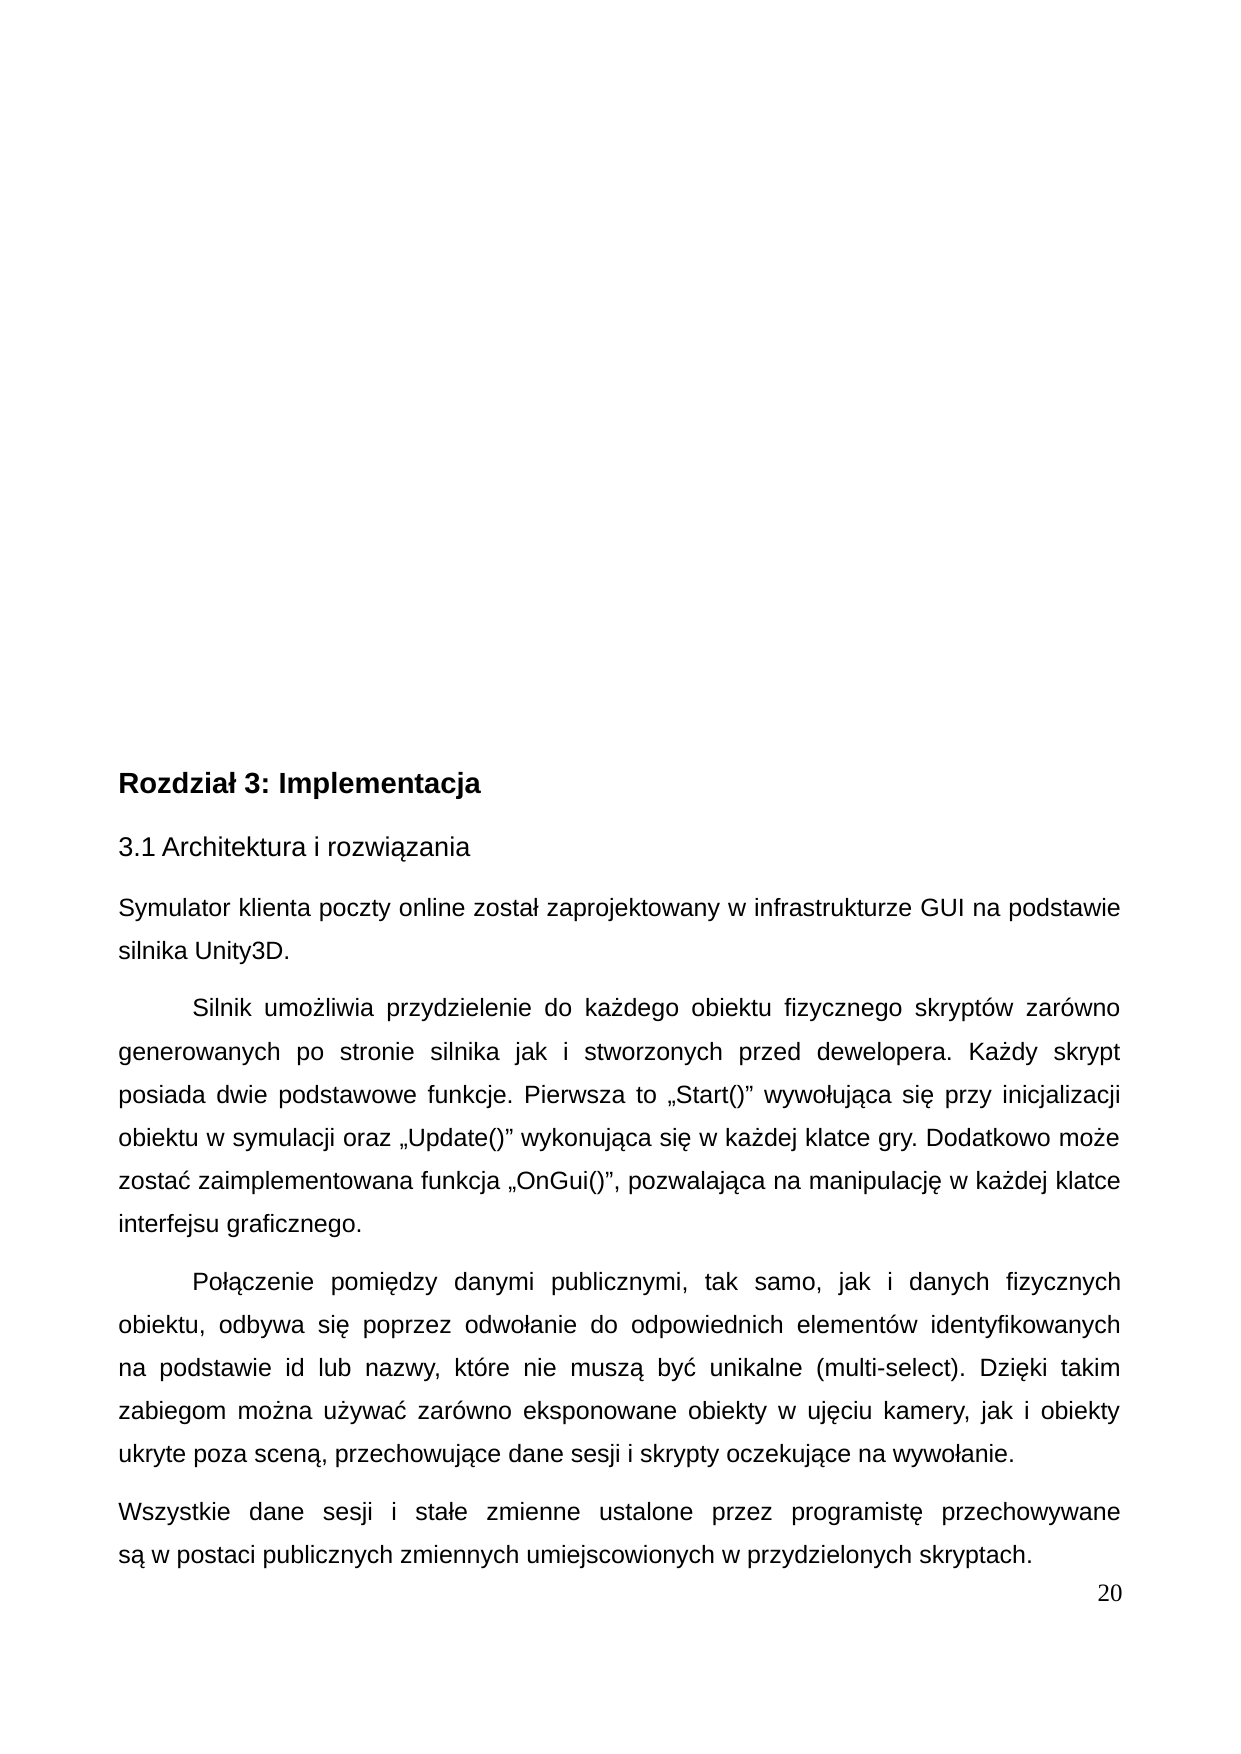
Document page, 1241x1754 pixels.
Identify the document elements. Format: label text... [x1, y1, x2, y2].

text Rozdział 3: Implementacja [118, 766, 1122, 800]
text Wszystkie dane sesji i stałe zmienne ustalone przez programistę przechowywane są w postaci publicznych zmiennych umiejscowionych w przydzielonych skryptach. [118, 1497, 1122, 1569]
text 3.1 Architektura i rozwiązania [118, 831, 1122, 862]
text Silnik umożliwia przydzielenie do każdego obiektu fizycznego skryptów zarówno generowanych po stronie silnika jak i stworzonych przed dewelopera. Każdy skrypt posiada dwie podstawowe funkcje. Pierwsza to „Start()” wywołująca się przy inicjalizacji obiektu w symulacji oraz „Update()” wykonująca się w każdej klatce gry. Dodatkowo może zostać zaimplementowana funkcja „OnGui()”, pozwalająca na manipulację w każdej klatce interfejsu graficznego. [118, 993, 1122, 1238]
text Symulator klienta poczty online został zaprojektowany w infrastrukturze GUI na podstawie silnika Unity3D. [118, 893, 1122, 964]
text Połączenie pomiędzy danymi publicznymi, tak samo, jak i danych fizycznych obiektu, odbywa się poprzez odwołanie do odpowiednich elementów identyfikowanych na podstawie id lub nazwy, które nie muszą być unikalne (multi-select). Dzięki takim zabiegom można używać zarówno eksponowane obiekty w ujęciu kamery, jak i obiekty ukryte poza sceną, przechowujące dane sesji i skrypty oczekujące na wywołanie. [118, 1267, 1122, 1468]
